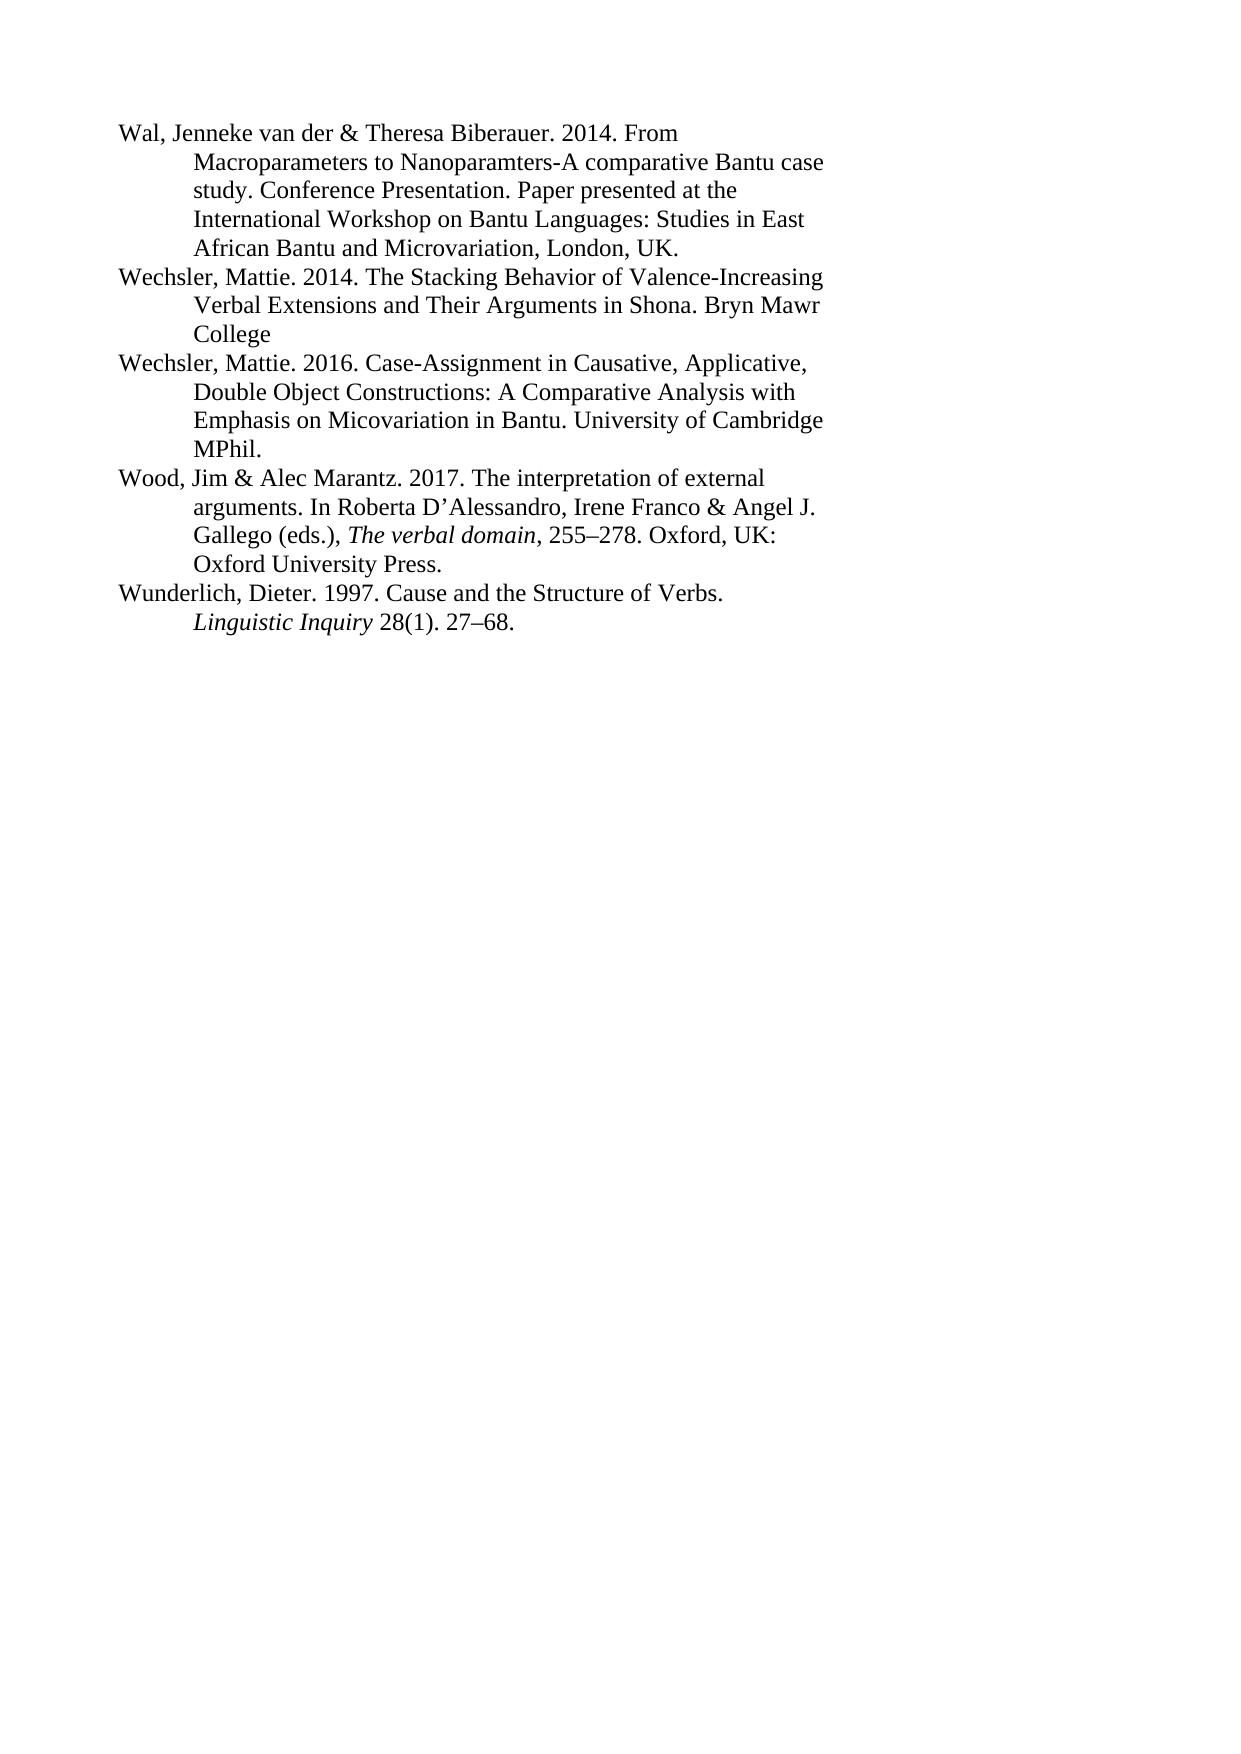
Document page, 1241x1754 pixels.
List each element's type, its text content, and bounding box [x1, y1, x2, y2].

text Wechsler, Mattie. 2014. The Stacking Behavior of Valence-Increasing Verbal Extensions and Their Arguments in Shona. Bryn Mawr College [118, 262, 827, 348]
text Wechsler, Mattie. 2016. Case-Assignment in Causative, Applicative, Double Object Constructions: A Comparative Analysis with Emphasis on Micovariation in Bantu. University of Cambridge MPhil. [118, 348, 827, 463]
text Wal, Jenneke van der & Theresa Biberauer. 2014. From Macroparameters to Nanoparamters-A comparative Bantu case study. Conference Presentation. Paper presented at the International Workshop on Bantu Languages: Studies in East African Bantu and Microvariation, London, UK. [118, 118, 827, 262]
text Wunderlich, Dieter. 1997. Cause and the Structure of Verbs. Linguistic Inquiry 28(1). 27–68. [118, 578, 827, 636]
text Wood, Jim & Alec Marantz. 2017. The interpretation of external arguments. In Roberta D’Alessandro, Irene Franco & Angel J. Gallego (eds.), The verbal domain, 255–278. Oxford, UK: Oxford University Press. [118, 463, 827, 578]
